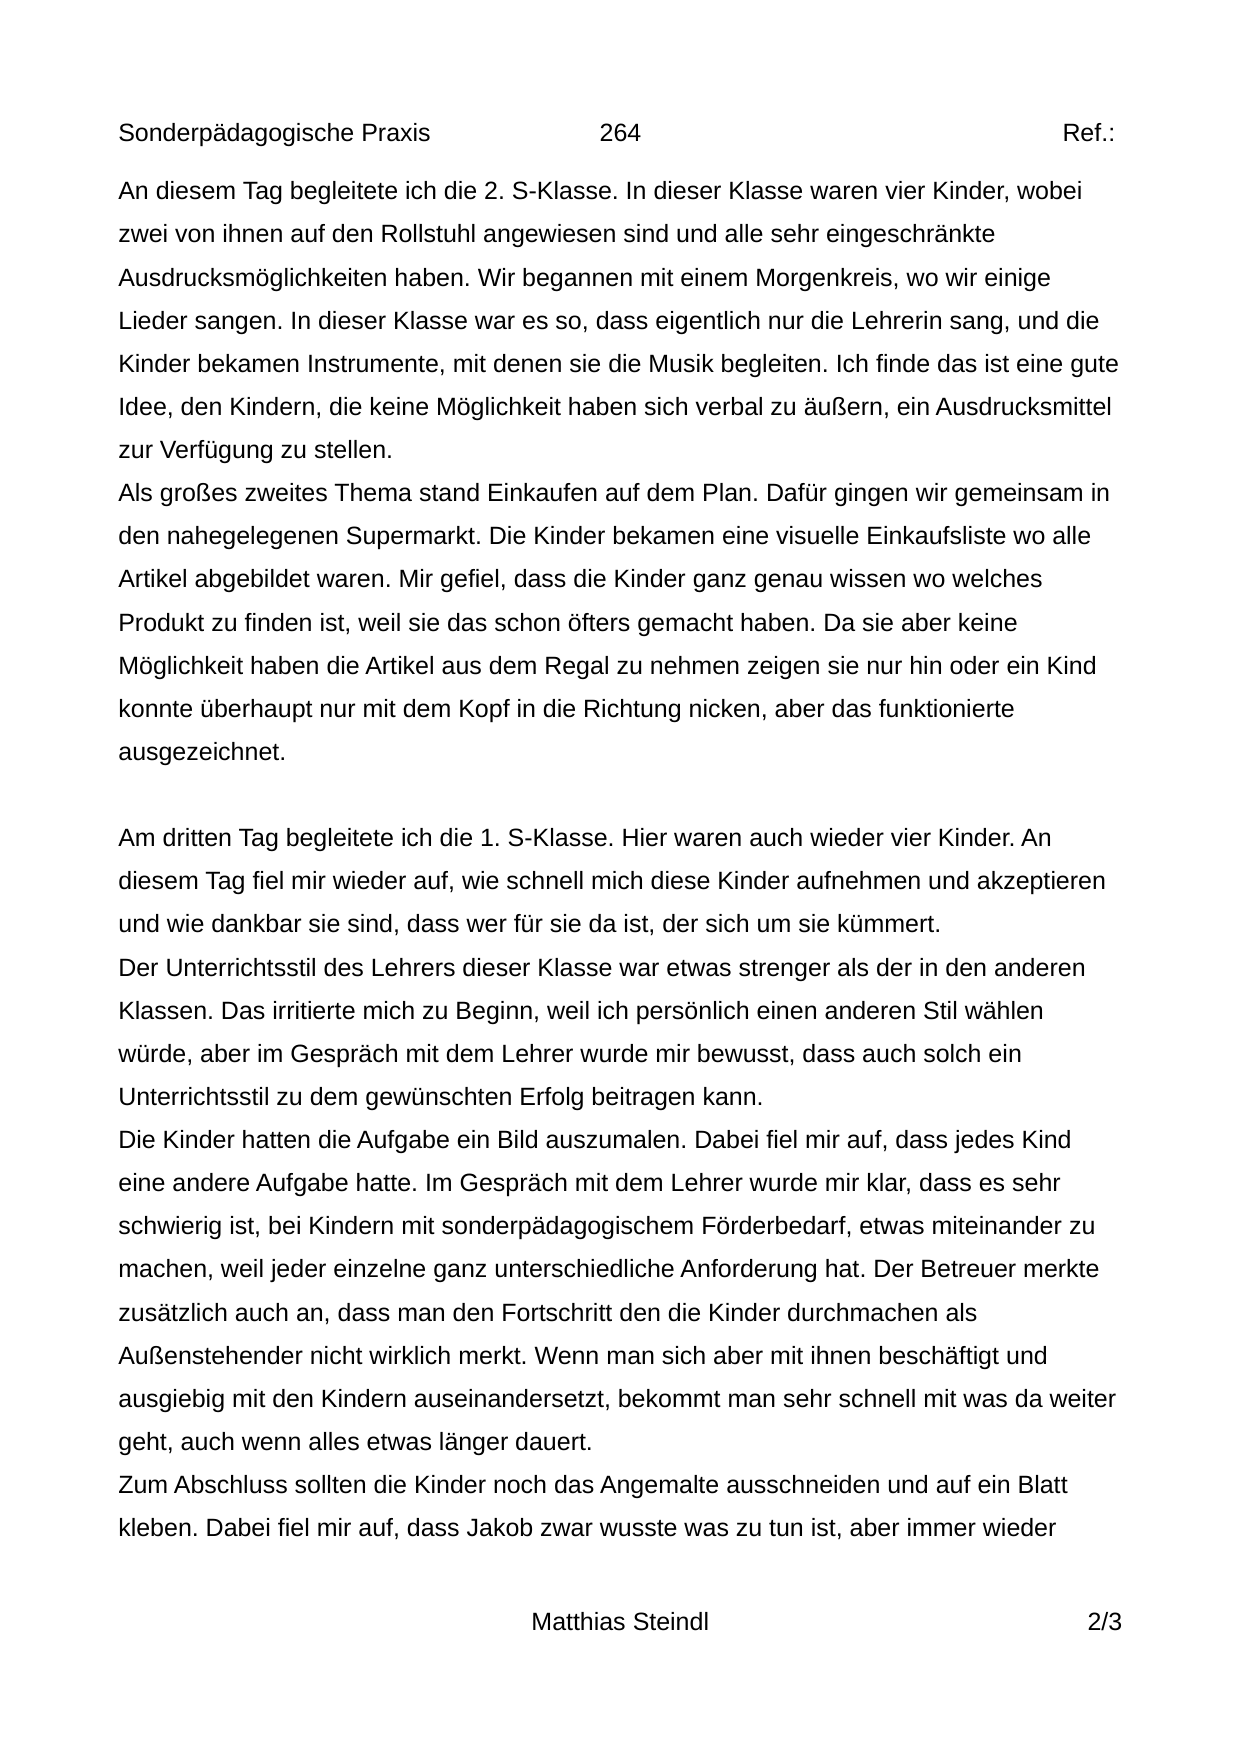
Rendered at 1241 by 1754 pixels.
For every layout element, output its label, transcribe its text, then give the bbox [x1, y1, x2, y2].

text Die Kinder hatten die Aufgabe ein Bild auszumalen. Dabei fiel mir auf, dass jedes Kind eine andere Aufgabe hatte. Im Gespräch mit dem Lehrer wurde mir klar, dass es sehr schwierig ist, bei Kindern mit sonderpädagogischem Förderbedarf, etwas miteinander zu machen, weil jeder einzelne ganz unterschiedliche Anforderung hat. Der Betreuer merkte zusätzlich auch an, dass man den Fortschritt den die Kinder durchmachen als Außenstehender nicht wirklich merkt. Wenn man sich aber mit ihnen beschäftigt und ausgiebig mit den Kindern auseinandersetzt, bekommt man sehr schnell mit was da weiter geht, auch wenn alles etwas länger dauert. [118, 1125, 1122, 1456]
text Der Unterrichtsstil des Lehrers dieser Klasse war etwas strenger als der in den anderen Klassen. Das irritierte mich zu Beginn, weil ich persönlich einen anderen Stil wählen würde, aber im Gespräch mit dem Lehrer wurde mir bewusst, dass auch solch ein Unterrichtsstil zu dem gewünschten Erfolg beitragen kann. [118, 953, 1122, 1111]
text Als großes zweites Thema stand Einkaufen auf dem Plan. Dafür gingen wir gemeinsam in den nahegelegenen Supermarkt. Die Kinder bekamen eine visuelle Einkaufsliste wo alle Artikel abgebildet waren. Mir gefiel, dass die Kinder ganz genau wissen wo welches Produkt zu finden ist, weil sie das schon öfters gemacht haben. Da sie aber keine Möglichkeit haben die Artikel aus dem Regal zu nehmen zeigen sie nur hin oder ein Kind konnte überhaupt nur mit dem Kopf in die Richtung nicken, aber das funktionierte ausgezeichnet. [118, 478, 1122, 766]
text Zum Abschluss sollten die Kinder noch das Angemalte ausschneiden und auf ein Blatt kleben. Dabei fiel mir auf, dass Jakob zwar wusste was zu tun ist, aber immer wieder [118, 1470, 1122, 1542]
text Am dritten Tag begleitete ich die 1. S-Klasse. Hier waren auch wieder vier Kinder. An diesem Tag fiel mir wieder auf, wie schnell mich diese Kinder aufnehmen und akzeptieren und wie dankbar sie sind, dass wer für sie da ist, der sich um sie kümmert. [118, 823, 1122, 938]
text An diesem Tag begleitete ich die 2. S-Klasse. In dieser Klasse waren vier Kinder, wobei zwei von ihnen auf den Rollstuhl angewiesen sind und alle sehr eingeschränkte Ausdrucksmöglichkeiten haben. Wir begannen mit einem Morgenkreis, wo wir einige Lieder sangen. In dieser Klasse war es so, dass eigentlich nur die Lehrerin sang, und die Kinder bekamen Instrumente, mit denen sie die Musik begleiten. Ich finde das ist eine gute Idee, den Kindern, die keine Möglichkeit haben sich verbal zu äußern, ein Ausdrucksmittel zur Verfügung zu stellen. [118, 176, 1122, 464]
